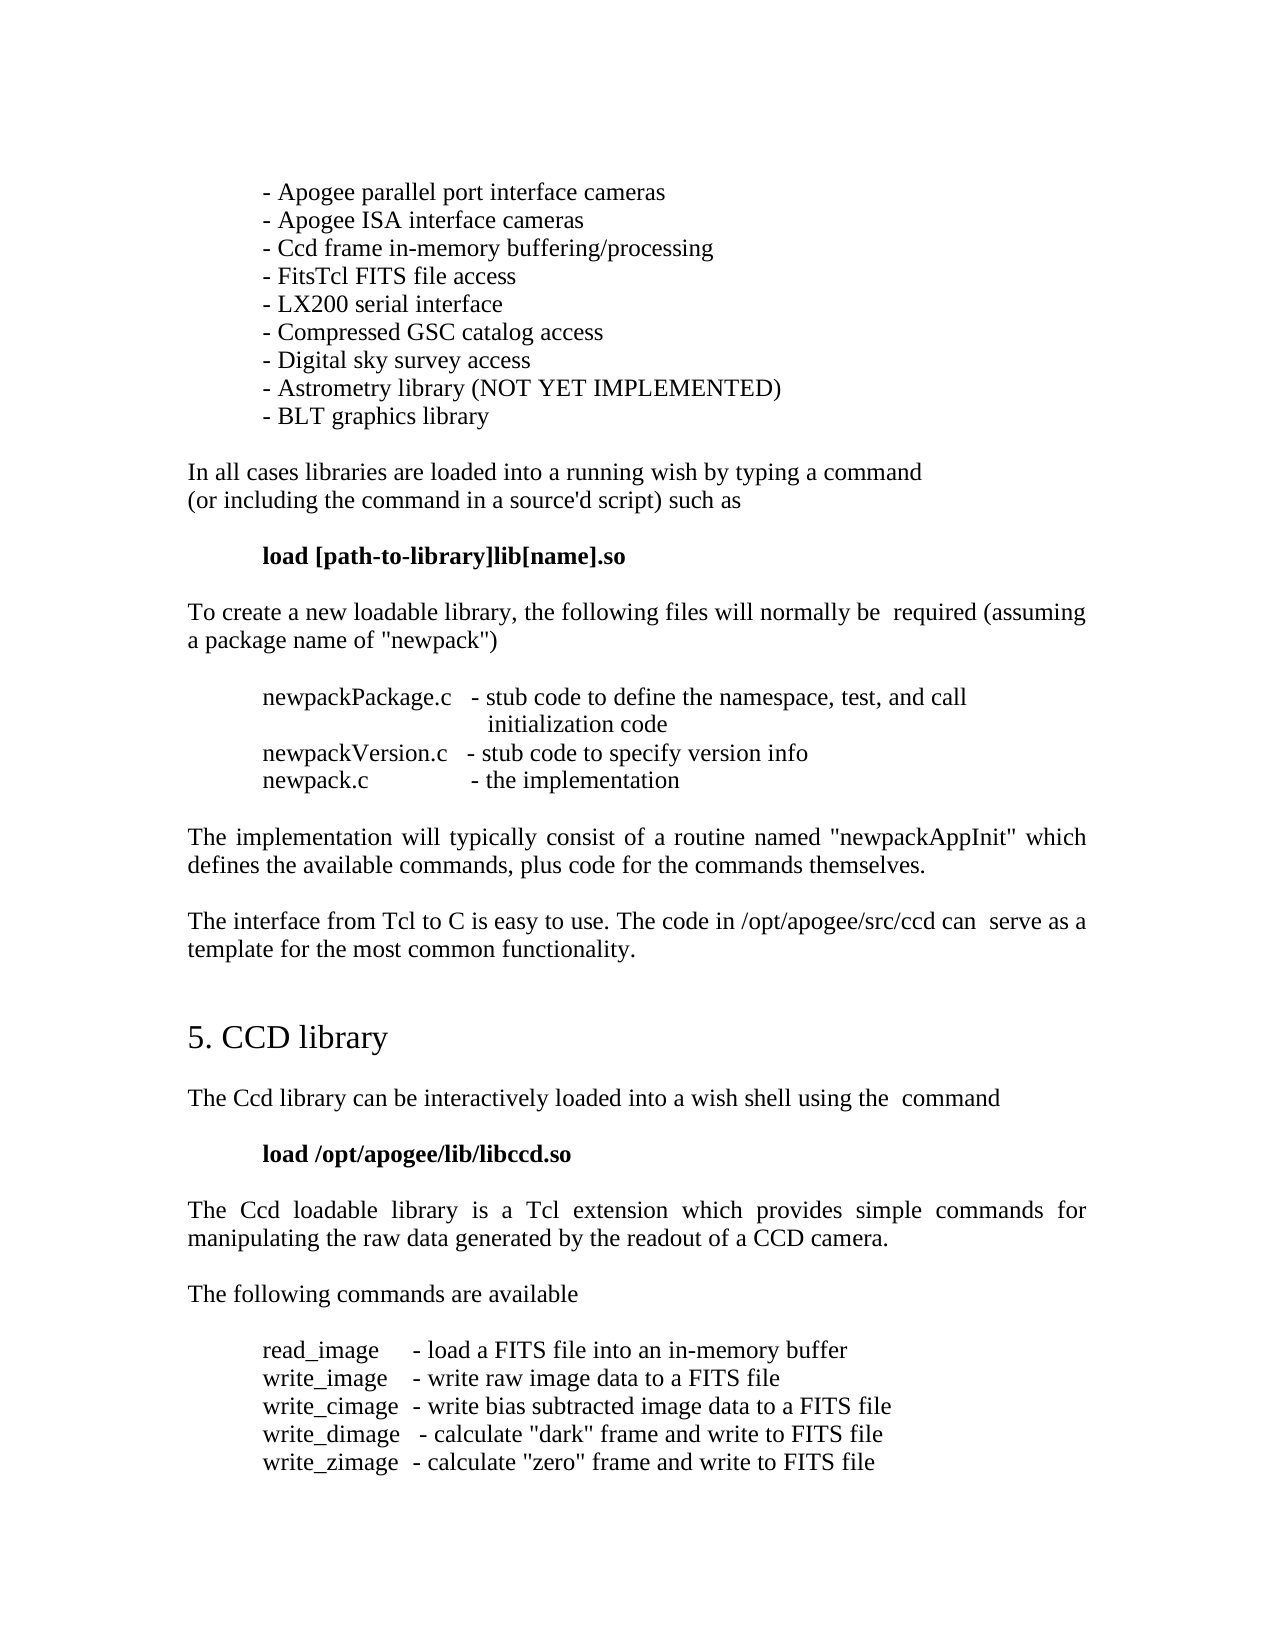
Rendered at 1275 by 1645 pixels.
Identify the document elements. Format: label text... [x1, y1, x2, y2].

text - LX200 serial interface [187, 290, 1087, 318]
text read_image - load a FITS file into an in-memory buffer [187, 1336, 1087, 1364]
text The Ccd loadable library is a Tcl extension which provides simple commands for manipulating the raw data generated by the readout of a CCD camera. [187, 1196, 1087, 1252]
text newpackPackage.c - stub code to define the namespace, test, and call initialization code [187, 682, 1087, 738]
text write_dimage - calculate "dark" frame and write to FITS file [187, 1420, 1087, 1448]
text - Apogee ISA interface cameras [187, 206, 1087, 234]
text The implementation will typically consist of a routine named "newpackAppInit" which defines the available commands, plus code for the commands themselves. [187, 822, 1087, 878]
text write_zimage - calculate "zero" frame and write to FITS file [187, 1448, 1087, 1476]
text - Digital sky survey access [187, 346, 1087, 374]
text write_image - write raw image data to a FITS file [187, 1364, 1087, 1392]
text In all cases libraries are loaded into a running wish by typing a command [187, 458, 1087, 486]
text - Ccd frame in-memory buffering/processing [187, 234, 1087, 262]
text - Astrometry library (NOT YET IMPLEMENTED) [187, 374, 1087, 402]
text - BLT graphics library [187, 402, 1087, 430]
text To create a new loadable library, the following files will normally be required (assuming a package name of "newpack") [187, 598, 1087, 654]
text newpack.c - the implementation [187, 766, 1087, 794]
text newpackVersion.c - stub code to specify version info [187, 738, 1087, 766]
text - FitsTcl FITS file access [187, 262, 1087, 290]
text - Apogee parallel port interface cameras [187, 178, 1087, 206]
text load [path-to-library]lib[name].so [187, 542, 1087, 570]
text 5. CCD library [187, 1019, 1087, 1056]
text - Compressed GSC catalog access [187, 318, 1087, 346]
text (or including the command in a source'd script) such as [187, 486, 1087, 514]
text The Ccd library can be interactively loaded into a wish shell using the command [187, 1084, 1087, 1112]
text write_cimage - write bias subtracted image data to a FITS file [187, 1392, 1087, 1420]
text load /opt/apogee/lib/libccd.so [187, 1140, 1087, 1168]
text The interface from Tcl to C is easy to use. The code in /opt/apogee/src/ccd can serve as a template for the most common functionality. [187, 907, 1087, 963]
text The following commands are available [187, 1280, 1087, 1308]
